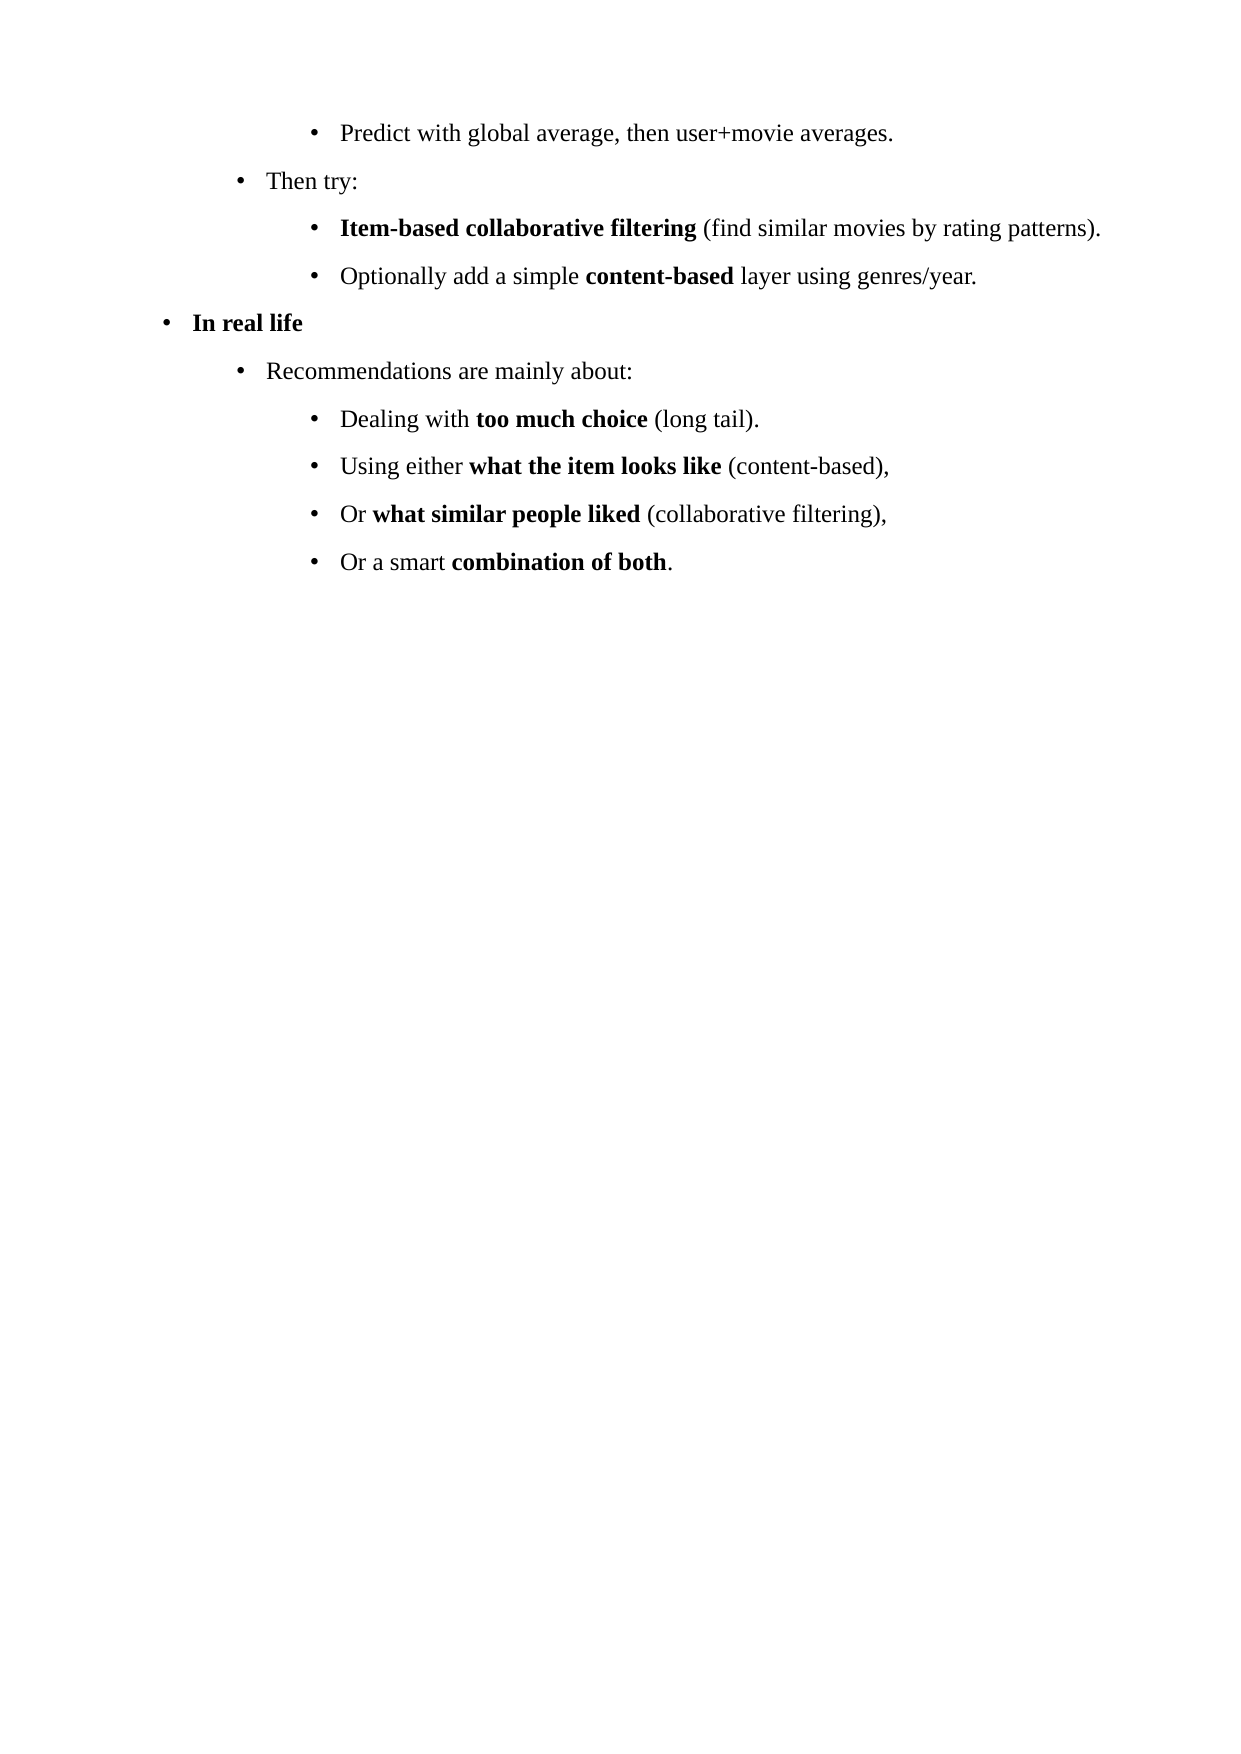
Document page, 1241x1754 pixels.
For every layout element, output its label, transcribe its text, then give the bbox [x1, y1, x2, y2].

list Dealing with too much choice (long tail). [310, 404, 1122, 432]
list Optionally add a simple content-based layer using genres/year. [310, 261, 1122, 290]
list Predict with global average, then user+movie averages. [310, 118, 1122, 147]
list Or a smart combination of both. [310, 547, 1122, 575]
list Or what similar people liked (collaborative filtering), [310, 499, 1122, 528]
list Then try: [236, 166, 1122, 194]
list Recommendations are mainly about: [236, 356, 1122, 385]
list Item-based collaborative filtering (find similar movies by rating patterns). [310, 213, 1122, 242]
list Using either what the item looks like (content-based), [310, 451, 1122, 480]
list In real life [162, 308, 1122, 337]
